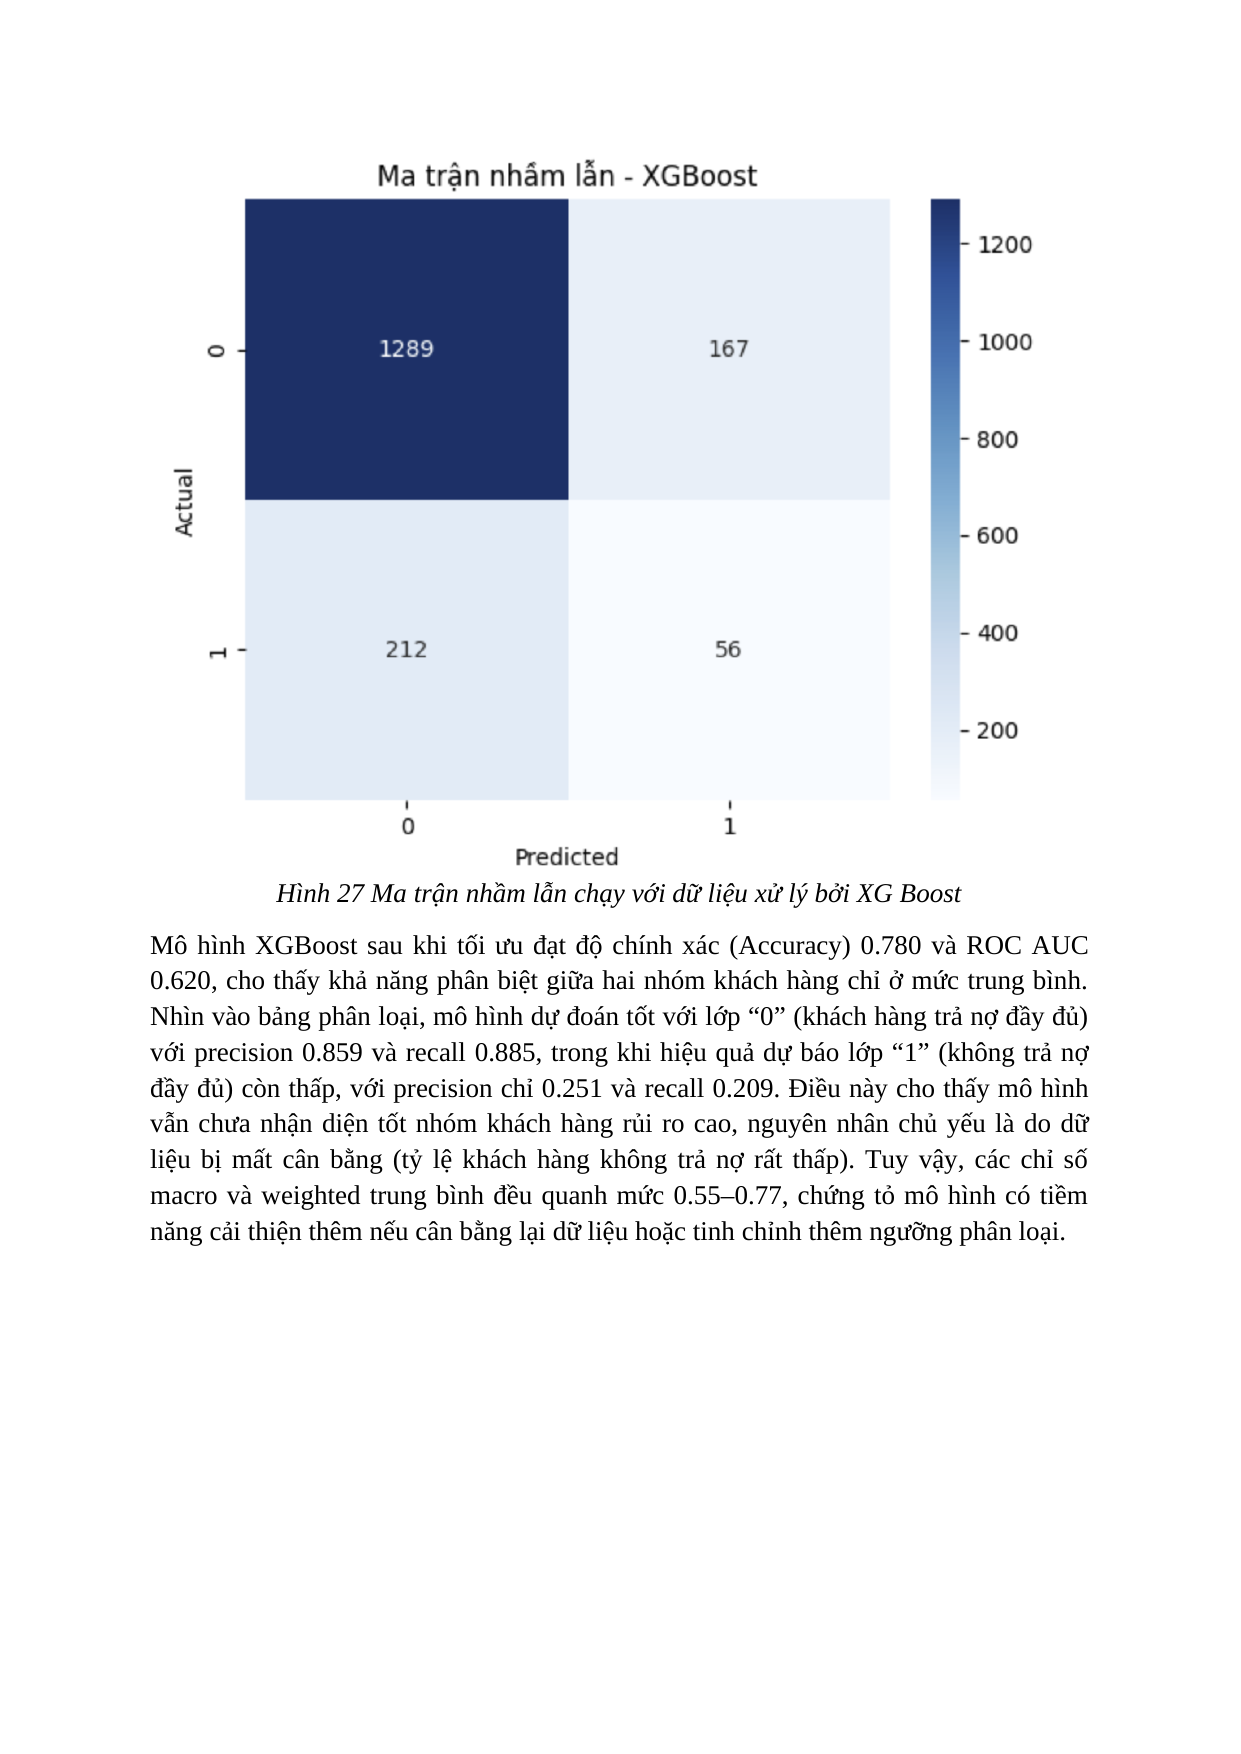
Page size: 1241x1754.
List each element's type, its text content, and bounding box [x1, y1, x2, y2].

text Mô hình XGBoost sau khi tối ưu đạt độ chính xác (Accuracy) 0.780 và ROC AUC 0.620, cho thấy khả năng phân biệt giữa hai nhóm khách hàng chỉ ở mức trung bình. Nhìn vào bảng phân loại, mô hình dự đoán tốt với lớp “0” (khách hàng trả nợ đầy đủ) với precision 0.859 và recall 0.885, trong khi hiệu quả dự báo lớp “1” (không trả nợ đầy đủ) còn thấp, với precision chỉ 0.251 và recall 0.209. Điều này cho thấy mô hình vẫn chưa nhận diện tốt nhóm khách hàng rủi ro cao, nguyên nhân chủ yếu là do dữ liệu bị mất cân bằng (tỷ lệ khách hàng không trả nợ rất thấp). Tuy vậy, các chỉ số macro và weighted trung bình đều quanh mức 0.55–0.77, chứng tỏ mô hình có tiềm năng cải thiện thêm nếu cân bằng lại dữ liệu hoặc tinh chỉnh thêm ngưỡng phân loại. [150, 929, 1090, 1246]
text Hình 27 Ma trận nhầm lẫn chạy với dữ liệu xử lý bởi XG Boost [150, 877, 1090, 908]
